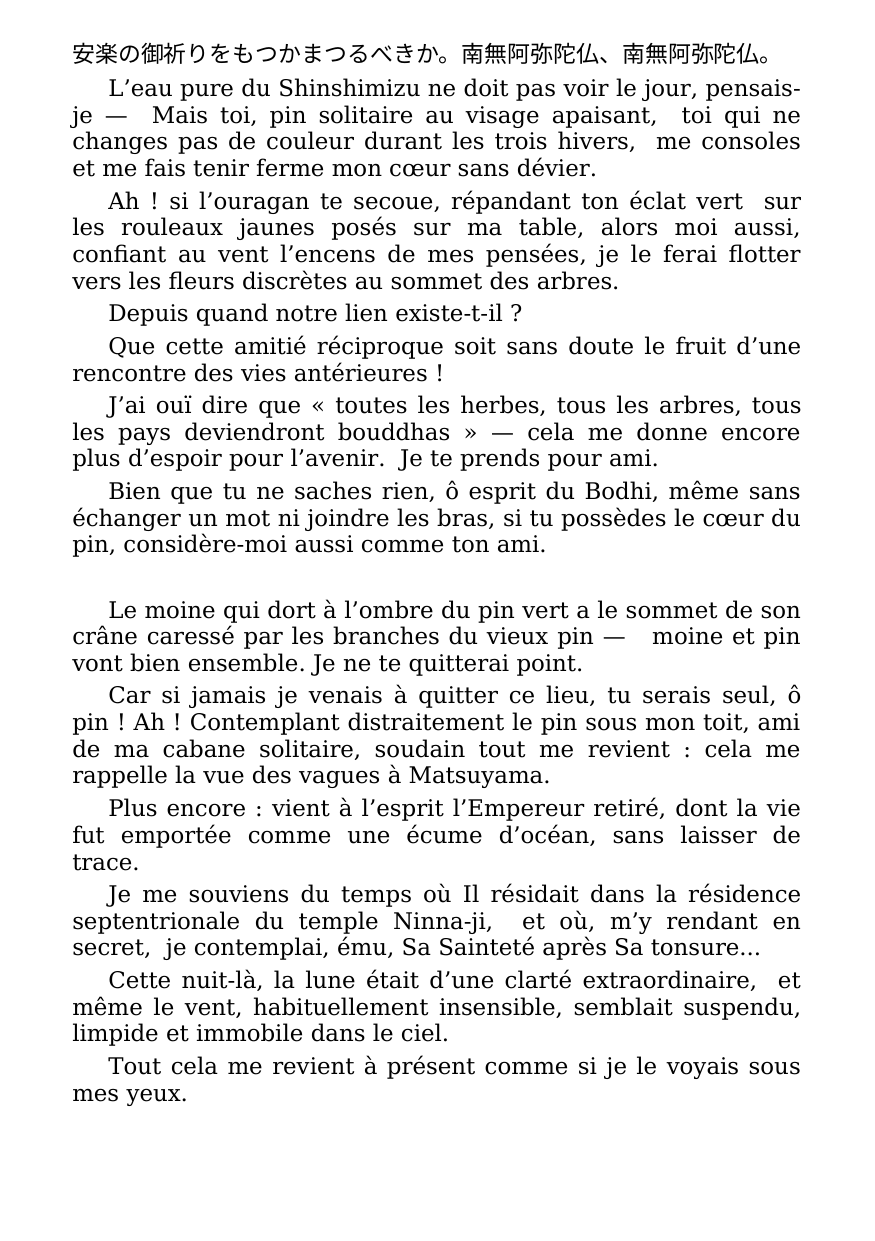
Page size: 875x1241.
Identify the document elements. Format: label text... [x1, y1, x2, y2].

text L’eau pure du Shinshimizu ne doit pas voir le jour, pensais-je — Mais toi, pin solitaire au visage apaisant, toi qui ne changes pas de couleur durant les trois hivers, me consoles et me fais tenir ferme mon cœur sans dévier. [72, 75, 802, 182]
text 安楽の御祈りをもつかまつるべきか。南無阿弥陀仏、南無阿弥陀仏。 [72, 36, 802, 69]
text Cette nuit-là, la lune était d’une clarté extraordinaire, et même le vent, habituellement insensible, semblait suspendu, limpide et immobile dans le ciel. [72, 967, 802, 1047]
text Bien que tu ne saches rien, ô esprit du Bodhi, même sans échanger un mot ni joindre les bras, si tu possèdes le cœur du pin, considère-moi aussi comme ton ami. [72, 478, 802, 558]
text Tout cela me revient à présent comme si je le voyais sous mes yeux. [72, 1053, 802, 1106]
text Que cette amitié réciproque soit sans doute le fruit d’une rencontre des vies antérieures ! [72, 333, 802, 386]
text Le moine qui dort à l’ombre du pin vert a le sommet de son crâne caressé par les branches du vieux pin — moine et pin vont bien ensemble. Je ne te quitterai point. [72, 597, 802, 677]
text Ah ! si l’ouragan te secoue, répandant ton éclat vert sur les rouleaux jaunes posés sur ma table, alors moi aussi, confiant au vent l’encens de mes pensées, je le ferai flotter vers les fleurs discrètes au sommet des arbres. [72, 188, 802, 294]
text J’ai ouï dire que « toutes les herbes, tous les arbres, tous les pays deviendront bouddhas » — cela me donne encore plus d’espoir pour l’avenir. Je te prends pour ami. [72, 392, 802, 472]
text Plus encore : vient à l’esprit l’Empereur retiré, dont la vie fut emportée comme une écume d’océan, sans laisser de trace. [72, 795, 802, 875]
text Je me souviens du temps où Il résidait dans la résidence septentrionale du temple Ninna-ji, et où, m’y rendant en secret, je contemplai, ému, Sa Sainteté après Sa tonsure... [72, 881, 802, 961]
text Depuis quand notre lien existe-t-il ? [72, 300, 802, 327]
text Car si jamais je venais à quitter ce lieu, tu serais seul, ô pin ! Ah ! Contemplant distraitement le pin sous mon toit, ami de ma cabane solitaire, soudain tout me revient : cela me rappelle la vue des vagues à Matsuyama. [72, 683, 802, 789]
